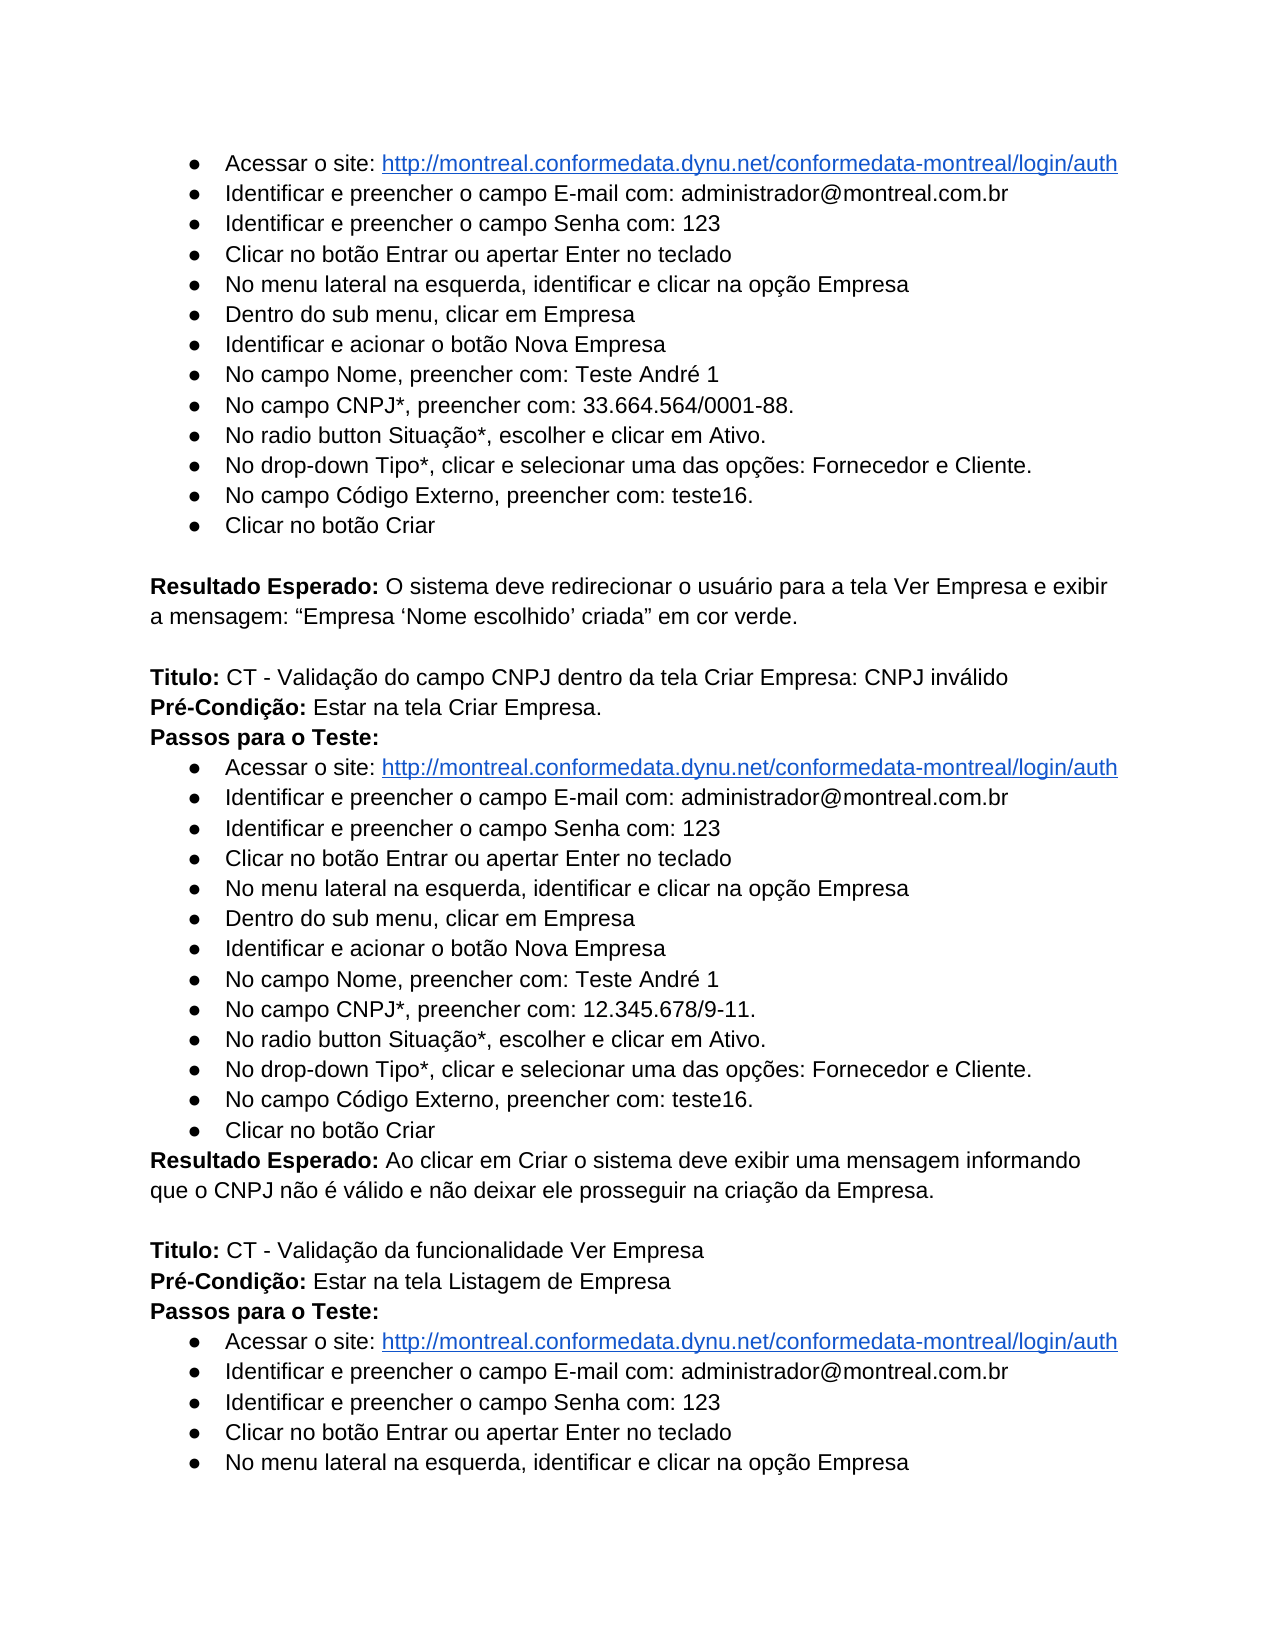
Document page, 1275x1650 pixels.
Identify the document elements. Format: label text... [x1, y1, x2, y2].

list Dentro do sub menu, clicar em Empresa [187, 301, 1125, 327]
text Passos para o Teste: [150, 724, 1125, 750]
list Clicar no botão Entrar ou apertar Enter no teclado [187, 1419, 1125, 1445]
list No drop-down Tipo*, clicar e selecionar uma das opções: Fornecedor e Cliente. [187, 1056, 1125, 1083]
list No campo Nome, preencher com: Teste André 1 [187, 361, 1125, 388]
list Clicar no botão Entrar ou apertar Enter no teclado [187, 845, 1125, 871]
list No drop-down Tipo*, clicar e selecionar uma das opções: Fornecedor e Cliente. [187, 452, 1125, 478]
text Resultado Esperado: Ao clicar em Criar o sistema deve exibir uma mensagem informando que o CNPJ não é válido e não deixar ele prosseguir na criação da Empresa. [150, 1147, 1125, 1203]
list No campo Código Externo, preencher com: teste16. [187, 1086, 1125, 1113]
list Identificar e preencher o campo E-mail com: administrador@montreal.com.br [187, 1358, 1125, 1385]
list Identificar e preencher o campo Senha com: 123 [187, 210, 1125, 237]
list Acessar o site: http://montreal.conformedata.dynu.net/conformedata-montreal/login/auth [187, 754, 1125, 781]
list Clicar no botão Entrar ou apertar Enter no teclado [187, 241, 1125, 267]
list Identificar e preencher o campo Senha com: 123 [187, 814, 1125, 841]
list Clicar no botão Criar [187, 1117, 1125, 1143]
list No campo Nome, preencher com: Teste André 1 [187, 966, 1125, 992]
list No campo Código Externo, preencher com: teste16. [187, 482, 1125, 509]
list Identificar e preencher o campo E-mail com: administrador@montreal.com.br [187, 180, 1125, 207]
list Identificar e acionar o botão Nova Empresa [187, 935, 1125, 962]
list No radio button Situação*, escolher e clicar em Ativo. [187, 1026, 1125, 1052]
text Titulo: CT - Validação da funcionalidade Ver Empresa [150, 1237, 1125, 1264]
list Identificar e preencher o campo E-mail com: administrador@montreal.com.br [187, 784, 1125, 811]
list No radio button Situação*, escolher e clicar em Ativo. [187, 422, 1125, 448]
text Passos para o Teste: [150, 1298, 1125, 1324]
list No menu lateral na esquerda, identificar e clicar na opção Empresa [187, 271, 1125, 297]
list No menu lateral na esquerda, identificar e clicar na opção Empresa [187, 875, 1125, 901]
text Titulo: CT - Validação do campo CNPJ dentro da tela Criar Empresa: CNPJ inválido [150, 663, 1125, 690]
list Identificar e acionar o botão Nova Empresa [187, 331, 1125, 358]
list No campo CNPJ*, preencher com: 33.664.564/0001-88. [187, 392, 1125, 418]
list No campo CNPJ*, preencher com: 12.345.678/9-11. [187, 996, 1125, 1022]
list Acessar o site: http://montreal.conformedata.dynu.net/conformedata-montreal/login/auth [187, 1328, 1125, 1354]
list Acessar o site: http://montreal.conformedata.dynu.net/conformedata-montreal/login/auth [187, 150, 1125, 176]
list Identificar e preencher o campo Senha com: 123 [187, 1388, 1125, 1415]
text Resultado Esperado: O sistema deve redirecionar o usuário para a tela Ver Empresa e exibir a mensagem: “Empresa ‘Nome escolhido’ criada” em cor verde. [150, 573, 1125, 629]
text Pré-Condição: Estar na tela Criar Empresa. [150, 694, 1125, 720]
list No menu lateral na esquerda, identificar e clicar na opção Empresa [187, 1449, 1125, 1475]
text Pré-Condição: Estar na tela Listagem de Empresa [150, 1268, 1125, 1294]
list Clicar no botão Criar [187, 512, 1125, 539]
list Dentro do sub menu, clicar em Empresa [187, 905, 1125, 932]
